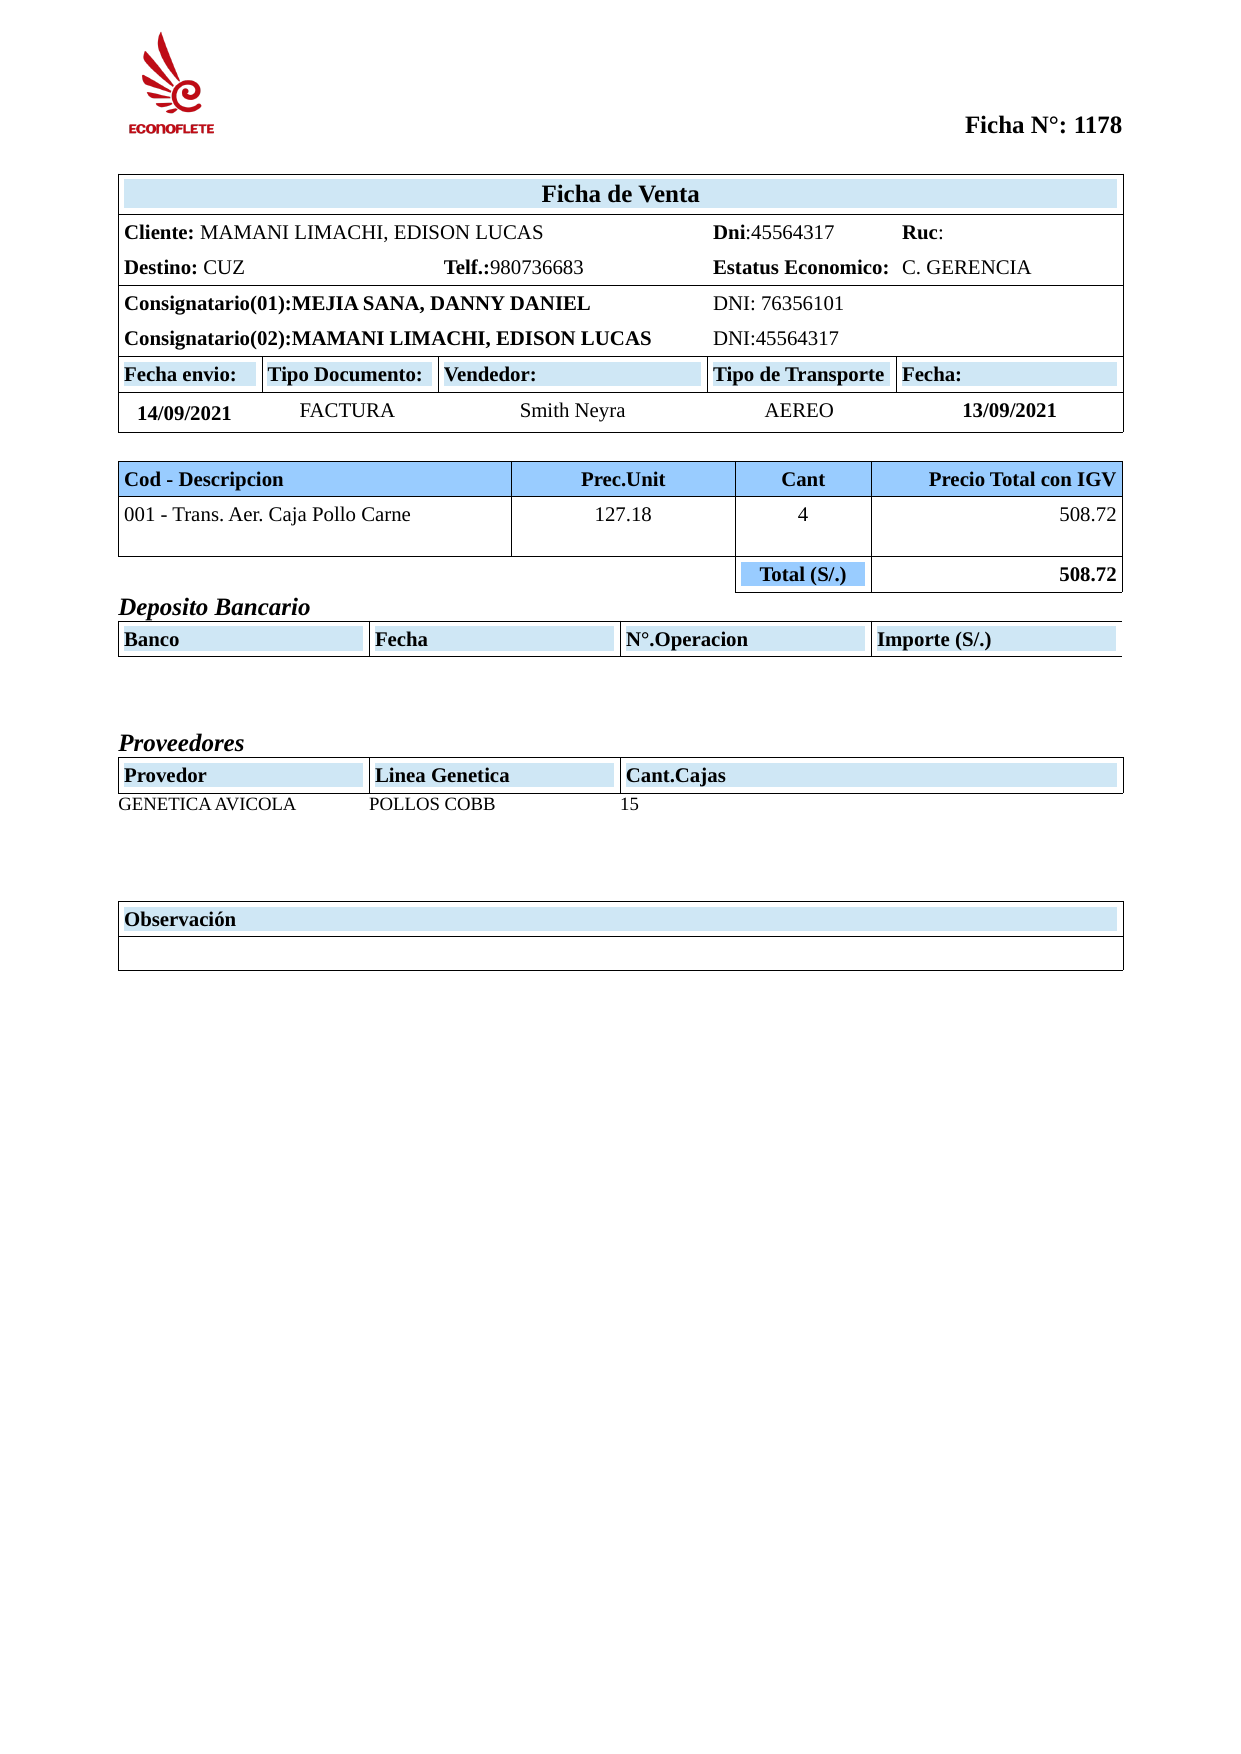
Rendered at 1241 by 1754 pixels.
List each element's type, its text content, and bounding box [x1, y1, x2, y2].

table_cell [118, 879, 369, 901]
table_header Observación [119, 902, 1123, 936]
table_cell Dni:45564317 [707, 215, 896, 249]
table_header Cant.Cajas [621, 758, 1123, 793]
table_cell [118, 657, 369, 680]
table_cell DNI: 76356101 [707, 286, 1123, 321]
picture [118, 31, 225, 134]
table_cell DNI:45564317 [707, 321, 1123, 356]
table_cell [369, 680, 620, 704]
table_cell [118, 680, 369, 704]
table_cell [871, 680, 1122, 704]
table_cell [369, 879, 620, 901]
table_cell [620, 815, 1123, 836]
table_header Provedor [119, 758, 369, 793]
text Proveedores [118, 728, 1122, 757]
table_cell [118, 705, 369, 728]
table_header Ficha de Venta [119, 175, 1123, 214]
table_cell [620, 657, 871, 680]
table_cell [369, 705, 620, 728]
table_cell Total (S/.) [736, 557, 871, 592]
table_cell Tipo Documento: [263, 357, 438, 392]
table_header N°.Operacion [621, 622, 871, 656]
table_cell [369, 657, 620, 680]
table_cell Vendedor: [439, 357, 707, 392]
table_cell [118, 815, 369, 836]
table_cell Smith Neyra [438, 393, 707, 432]
table_cell [369, 836, 620, 858]
table_cell Destino: CUZ [119, 249, 438, 285]
table_header Cant [736, 462, 871, 496]
table_cell [871, 705, 1122, 728]
table_header Prec.Unit [512, 462, 735, 496]
table_cell 4 [736, 497, 871, 556]
table_cell 508.72 [872, 557, 1122, 592]
table_cell Consignatario(01):MEJIA SANA, DANNY DANIEL [119, 286, 707, 321]
table_cell Cliente: MAMANI LIMACHI, EDISON LUCAS [119, 215, 707, 249]
table_cell Tipo de Transporte [708, 357, 896, 392]
table_cell [620, 858, 1123, 879]
table_cell [620, 836, 1123, 858]
table_cell Consignatario(02):MAMANI LIMACHI, EDISON LUCAS [119, 321, 707, 356]
table_cell [871, 657, 1122, 680]
table_cell 001 - Trans. Aer. Caja Pollo Carne [119, 497, 511, 556]
table_cell Estatus Economico: [707, 249, 896, 285]
table_header Importe (S/.) [872, 622, 1122, 656]
table_cell 508.72 [872, 497, 1122, 556]
table_cell [369, 815, 620, 836]
text Deposito Bancario [118, 592, 1122, 621]
table_cell 15 [620, 794, 1123, 814]
table_cell [118, 836, 369, 858]
table_cell AEREO [707, 393, 896, 432]
table_header Banco [119, 622, 369, 656]
table_cell GENETICA AVICOLA [118, 794, 369, 814]
table_cell [511, 557, 735, 592]
table_cell [369, 858, 620, 879]
table_header Linea Genetica [370, 758, 620, 793]
table_cell 14/09/2021 [119, 393, 262, 432]
table_cell [620, 705, 871, 728]
table_cell [620, 680, 871, 704]
table_header Precio Total con IGV [872, 462, 1122, 496]
table_cell [119, 937, 1123, 969]
table_cell Fecha envio: [119, 357, 262, 392]
table_cell 127.18 [512, 497, 735, 556]
table_cell Ruc: [896, 215, 1123, 249]
table_cell Telf.:980736683 [438, 249, 707, 285]
table_cell [620, 879, 1123, 901]
table_cell POLLOS COBB [369, 794, 620, 814]
table_cell C. GERENCIA [896, 249, 1123, 285]
table_header Fecha [370, 622, 620, 656]
table_cell 13/09/2021 [896, 393, 1123, 432]
table_cell [118, 858, 369, 879]
table_cell Fecha: [897, 357, 1123, 392]
table_cell FACTURA [262, 393, 438, 432]
table_header Cod - Descripcion [119, 462, 511, 496]
table_cell [118, 557, 511, 592]
